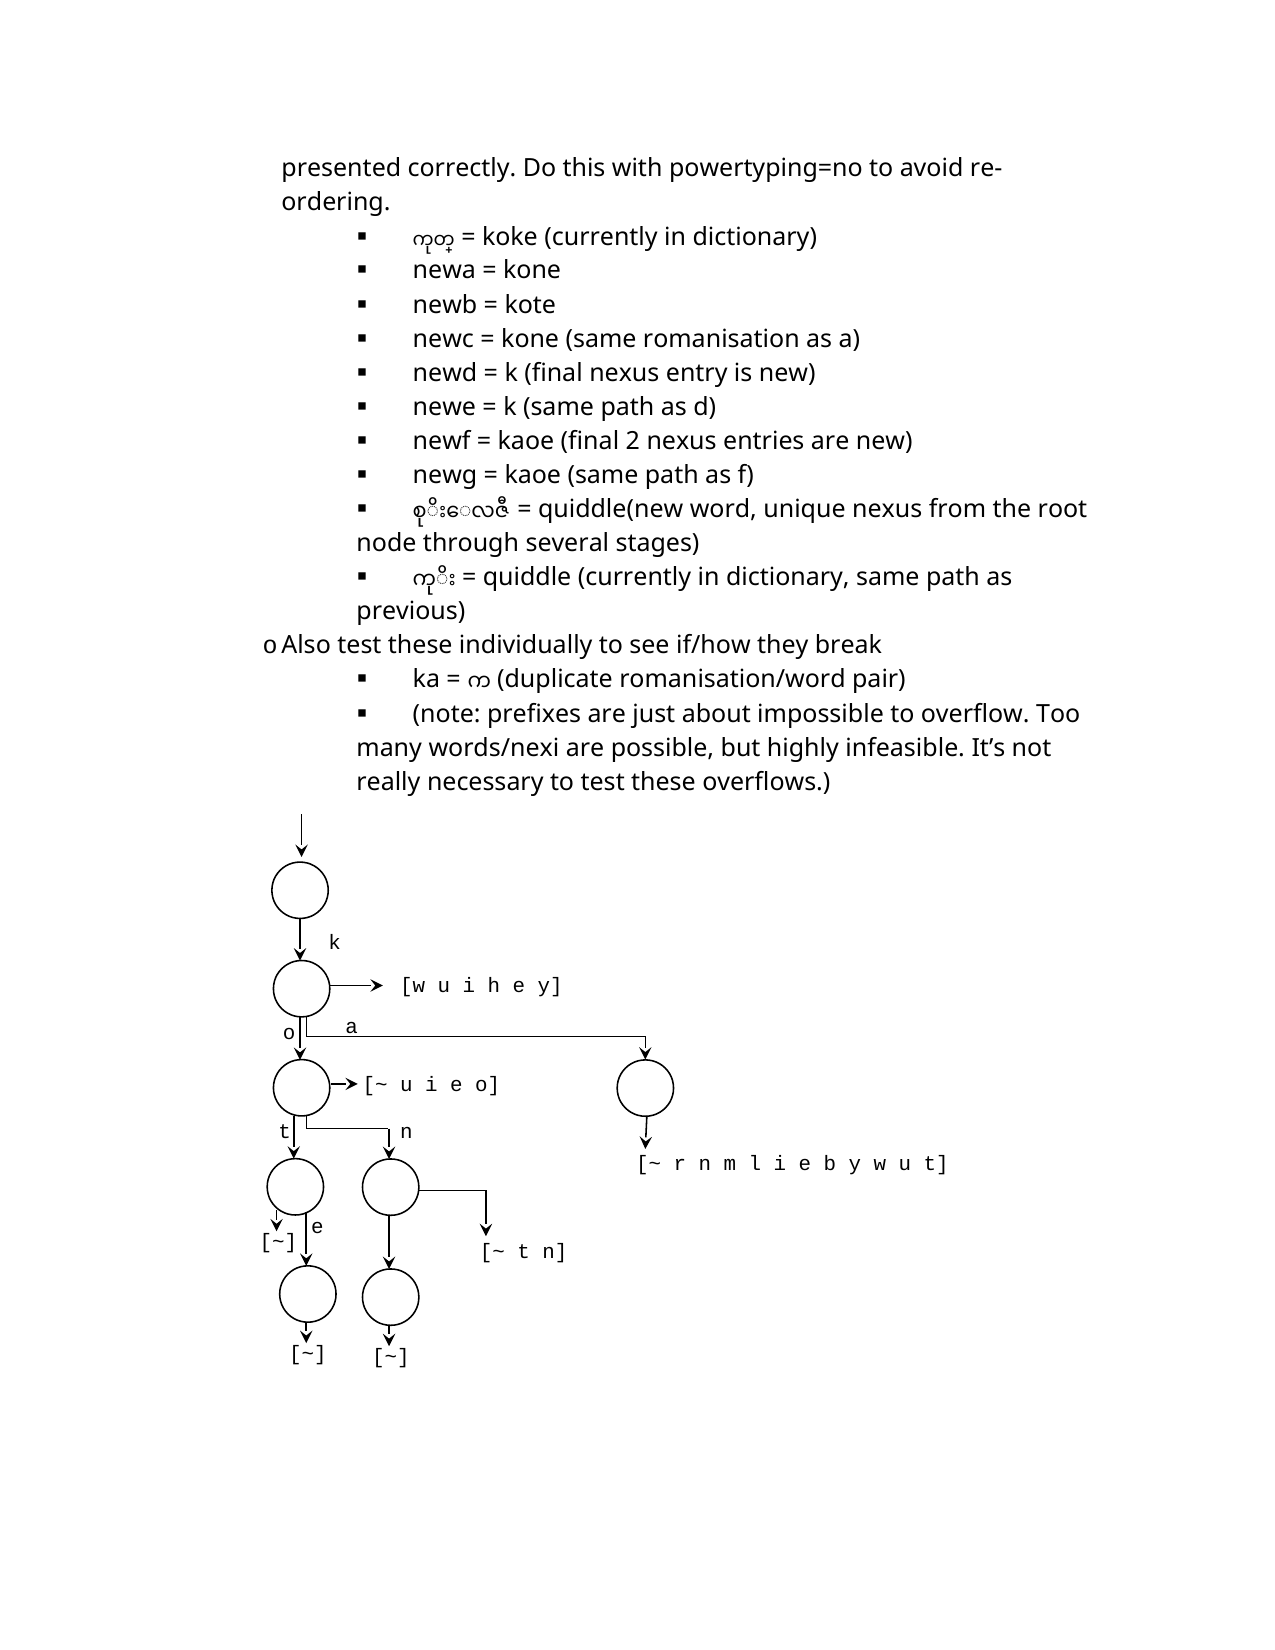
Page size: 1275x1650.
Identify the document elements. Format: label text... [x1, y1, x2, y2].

list ကုတ္ = koke (currently in dictionary) [356, 218, 1087, 252]
list newb = kote [356, 286, 1087, 320]
text [~] [289, 1343, 347, 1367]
list စုိးေလဇီ = quiddle(new word, unique nexus from the root node through several stages) [356, 491, 1087, 559]
list presented correctly. Do this with powertyping=no to avoid re-ordering. [262, 150, 1087, 218]
text t [241, 1121, 322, 1144]
list newe = k (same path as d) [356, 388, 1087, 422]
list newd = k (final nexus entry is new) [356, 354, 1087, 388]
text [w u i h e y] [400, 975, 620, 999]
list ကုိး = quiddle (currently in dictionary, same path as previous) [356, 559, 1087, 627]
text [~] [259, 1231, 317, 1255]
text a [345, 1016, 386, 1036]
text [~ t n] [479, 1241, 644, 1264]
text [~] [372, 1346, 430, 1370]
list newc = kone (same romanisation as a) [356, 320, 1087, 354]
text [~ u i e o] [362, 1074, 581, 1097]
text n [400, 1121, 459, 1144]
list Also test these individually to see if/how they break [262, 627, 1087, 661]
text [~ r n m l i e b y w u t] [636, 1153, 1006, 1176]
list newa = kone [356, 252, 1087, 286]
list newf = kaoe (final 2 nexus entries are new) [356, 422, 1087, 457]
text o [283, 1022, 323, 1045]
text k [328, 932, 369, 956]
text e [311, 1216, 369, 1240]
list (note: prefixes are just about impossible to overflow. Too many words/nexi are possible, but highly infeasible. It’s not really necessary to test these overflows.) [356, 695, 1087, 797]
list newg = kaoe (same path as f) [356, 457, 1087, 491]
list ka = က (duplicate romanisation/word pair) [356, 661, 1087, 695]
